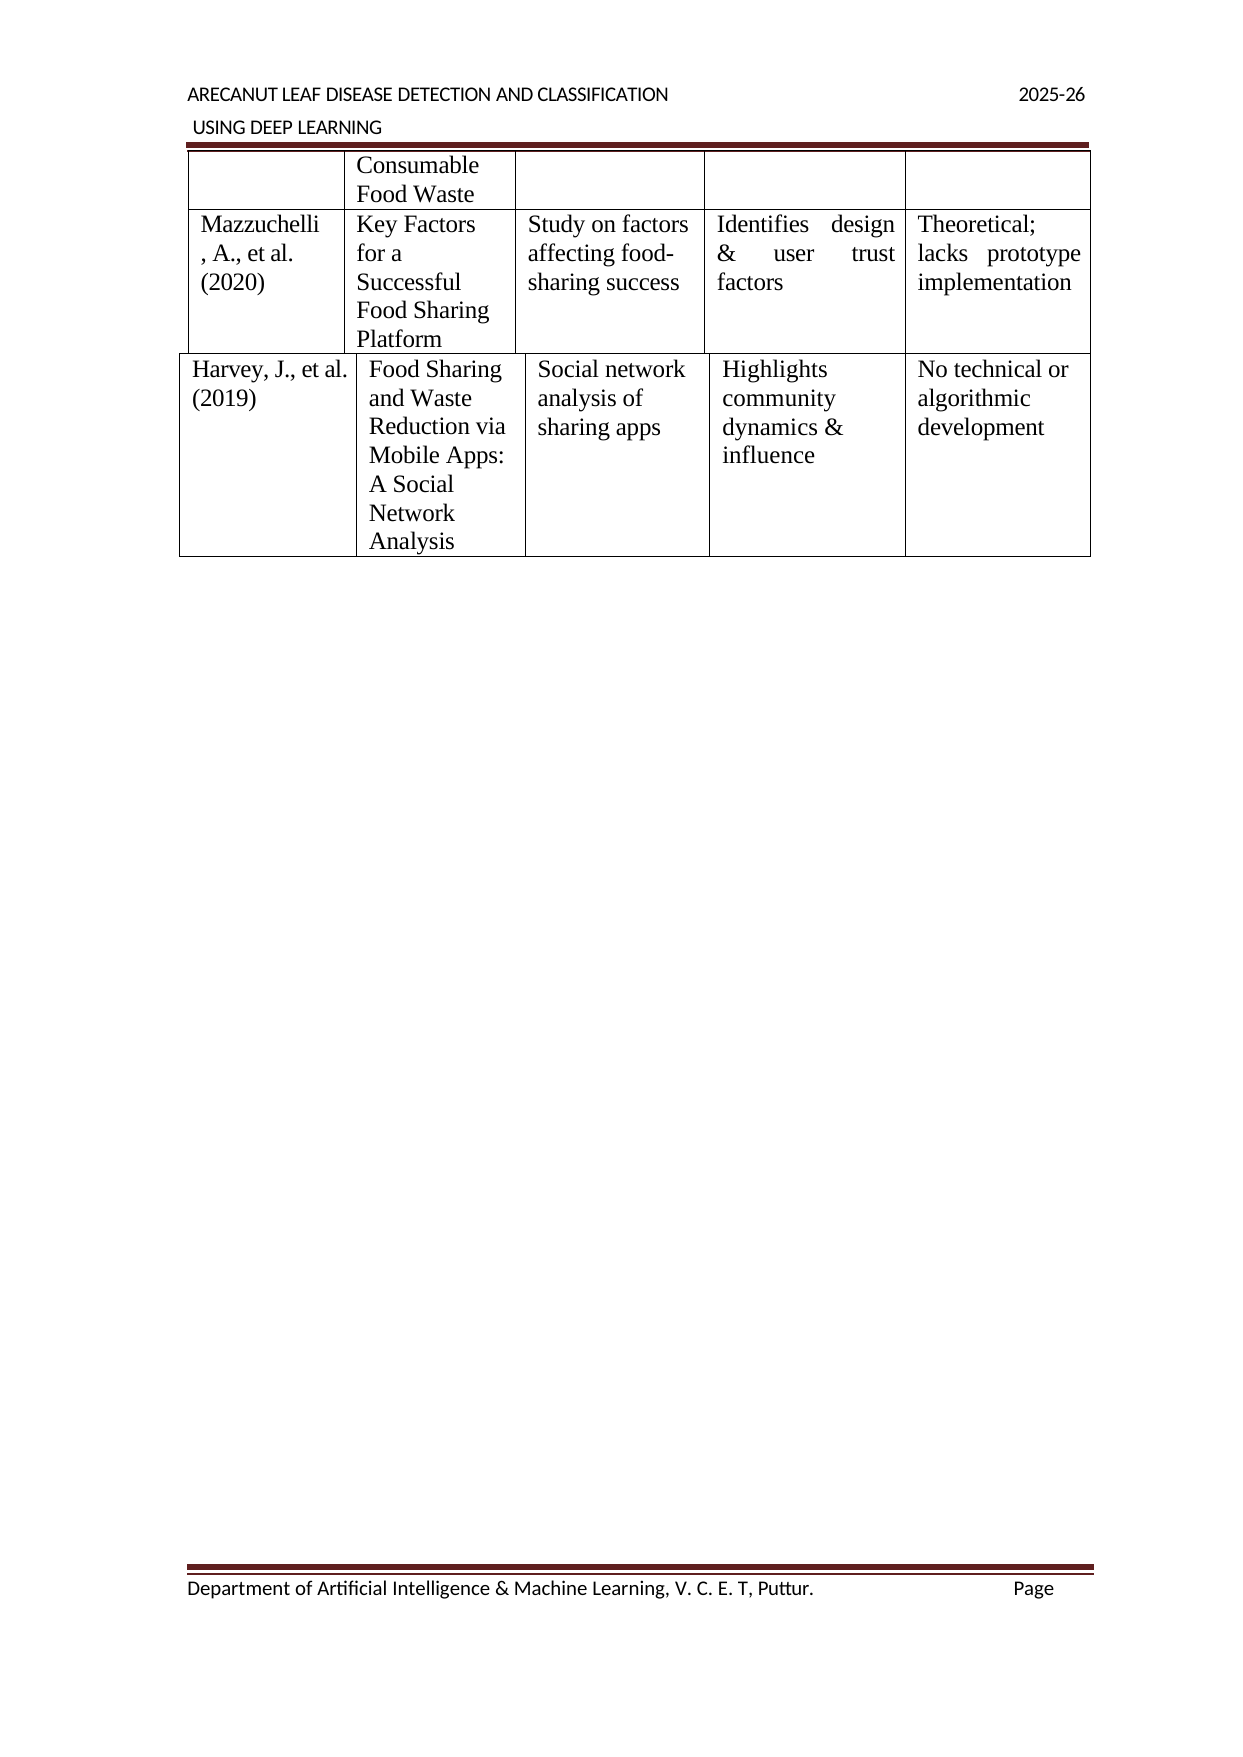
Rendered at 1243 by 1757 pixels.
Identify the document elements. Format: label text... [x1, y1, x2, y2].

table_cell [705, 151, 905, 208]
table_cell [516, 151, 704, 208]
table_cell Food Sharing and Waste Reduction via Mobile Apps: A Social Network Analysis [357, 354, 525, 556]
table_cell Key Factors for a Successful Food Sharing Platform [345, 210, 515, 353]
table_cell Harvey, J., et al. (2019) [180, 354, 356, 556]
table_cell [180, 150, 188, 208]
table_cell No technical or algorithmic development [906, 354, 1090, 556]
table_cell [180, 209, 188, 353]
table_cell Highlights community dynamics & influence [710, 354, 905, 556]
table_cell Mazzuchelli, A., et al. (2020) [189, 210, 344, 353]
table_cell [189, 151, 344, 208]
table_cell [906, 151, 1090, 208]
table_cell Theoretical; lacks prototype implementation [906, 210, 1090, 353]
table_cell Identifies design & user trust factors [705, 210, 905, 353]
table_cell Consumable Food Waste [345, 151, 515, 208]
table_cell Social network analysis of sharing apps [526, 354, 709, 556]
table_cell Study on factors affecting food-sharing success [516, 210, 704, 353]
